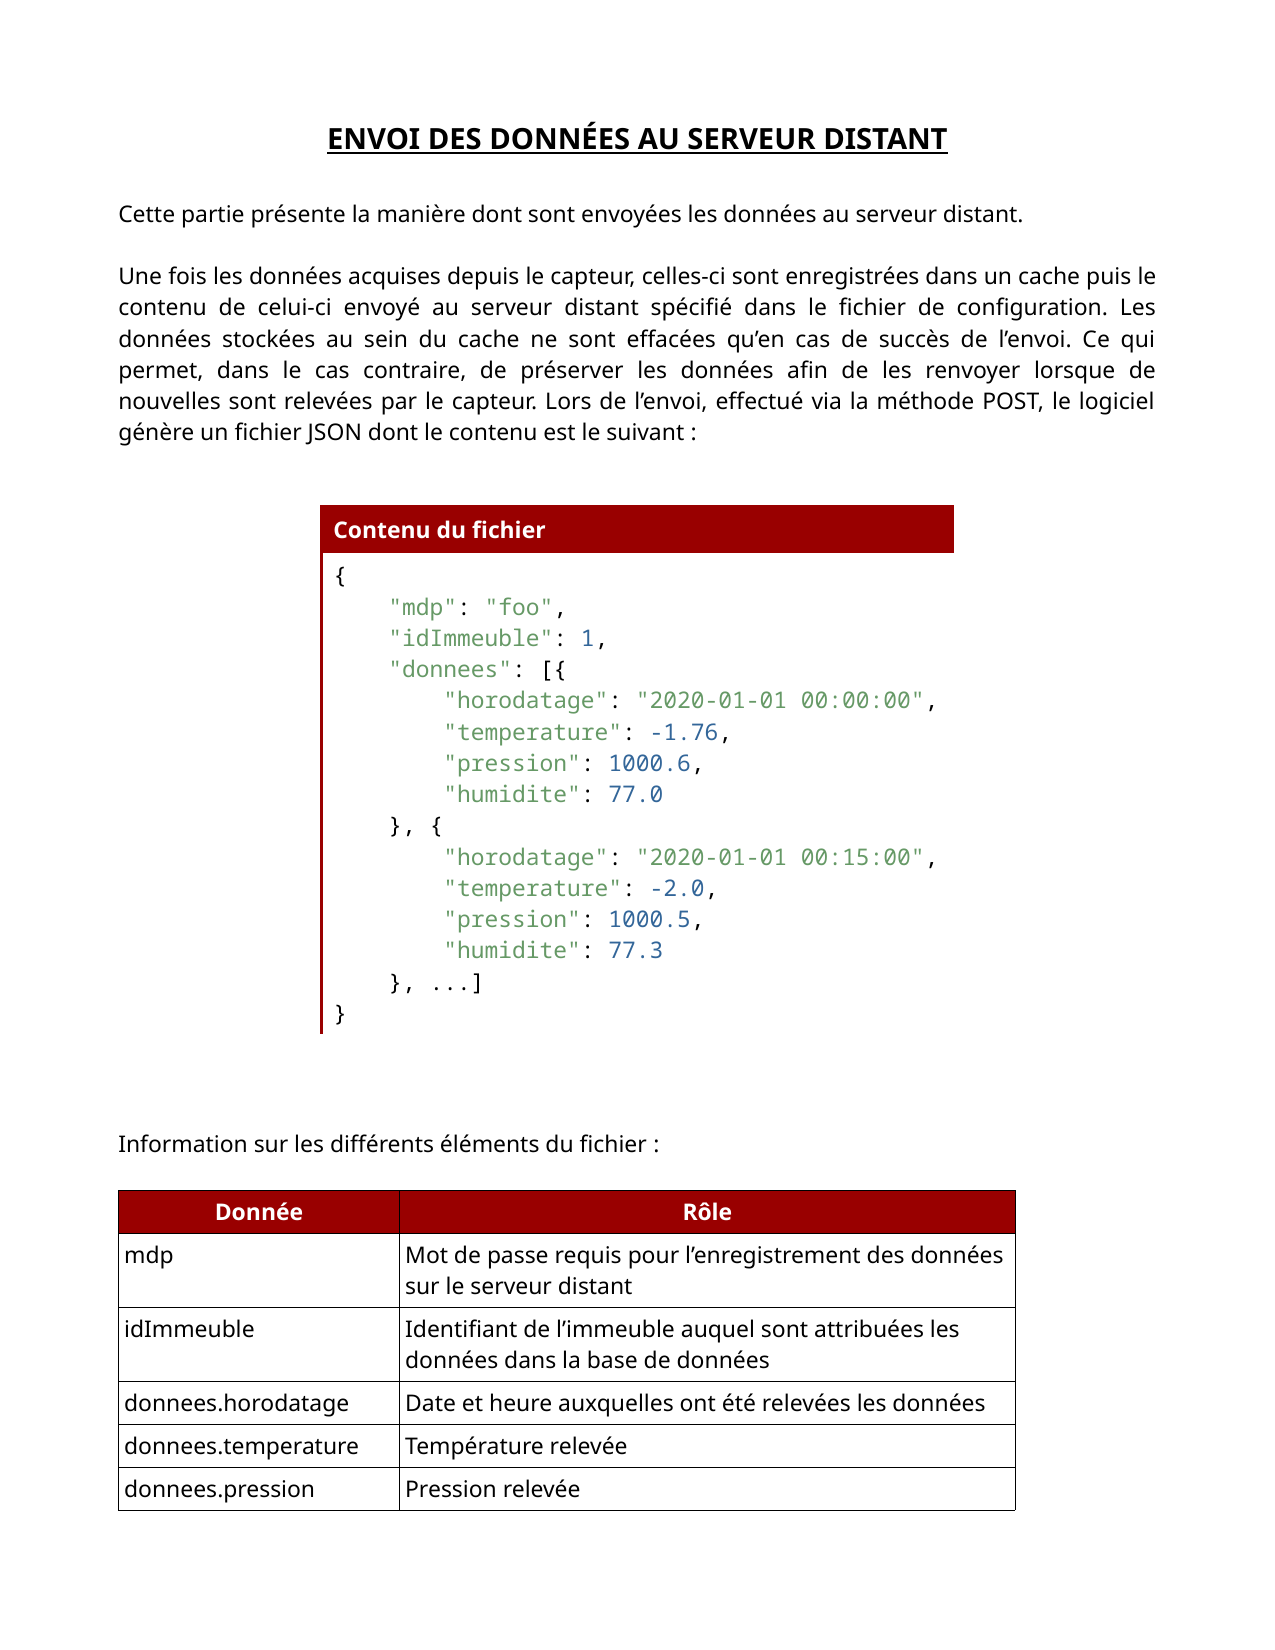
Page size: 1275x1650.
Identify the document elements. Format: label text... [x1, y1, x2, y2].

table_header Rôle [400, 1191, 1015, 1233]
text Une fois les données acquises depuis le capteur, celles-ci sont enregistrées dans un cache puis le contenu de celui-ci envoyé au serveur distant spécifié dans le fichier de configuration. Les données stockées au sein du cache ne sont effacées qu’en cas de succès de l’envoi. Ce qui permet, dans le cas contraire, de préserver les données afin de les renvoyer lorsque de nouvelles sont relevées par le capteur. Lors de l’envoi, effectué via la méthode POST, le logiciel génère un fichier JSON dont le contenu est le suivant : [118, 260, 1157, 447]
table_header Contenu du fichier [323, 508, 954, 551]
text Cette partie présente la manière dont sont envoyées les données au serveur distant. [118, 197, 1157, 229]
table_cell Température relevée [400, 1425, 1015, 1467]
table_cell donnees.horodatage [119, 1382, 399, 1424]
text ENVOI DES DONNÉES AU SERVEUR DISTANT [118, 118, 1157, 158]
table_cell donnees.pression [119, 1468, 399, 1509]
table_cell Pression relevée [400, 1468, 1015, 1509]
table_cell { "mdp": "foo", "idImmeuble": 1, "donnees": [{ "horodatage": "2020-01-01 00:00:00", "temperature": -1.76, "pression": 1000.6, "humidite": 77.0 }, { "horodatage": "2020-01-01 00:15:00", "temperature": -2.0, "pression": 1000.5, "humidite": 77.3 }, ...] } [323, 553, 954, 1034]
table_cell Mot de passe requis pour l’enregistrement des données sur le serveur distant [400, 1234, 1015, 1307]
table_cell idImmeuble [119, 1308, 399, 1381]
table_cell Identifiant de l’immeuble auquel sont attribuées les données dans la base de données [400, 1308, 1015, 1381]
text Information sur les différents éléments du fichier : [118, 1128, 1157, 1159]
table_cell Date et heure auxquelles ont été relevées les données [400, 1382, 1015, 1424]
table_cell donnees.temperature [119, 1425, 399, 1467]
table_header Donnée [119, 1191, 399, 1233]
table_cell mdp [119, 1234, 399, 1307]
